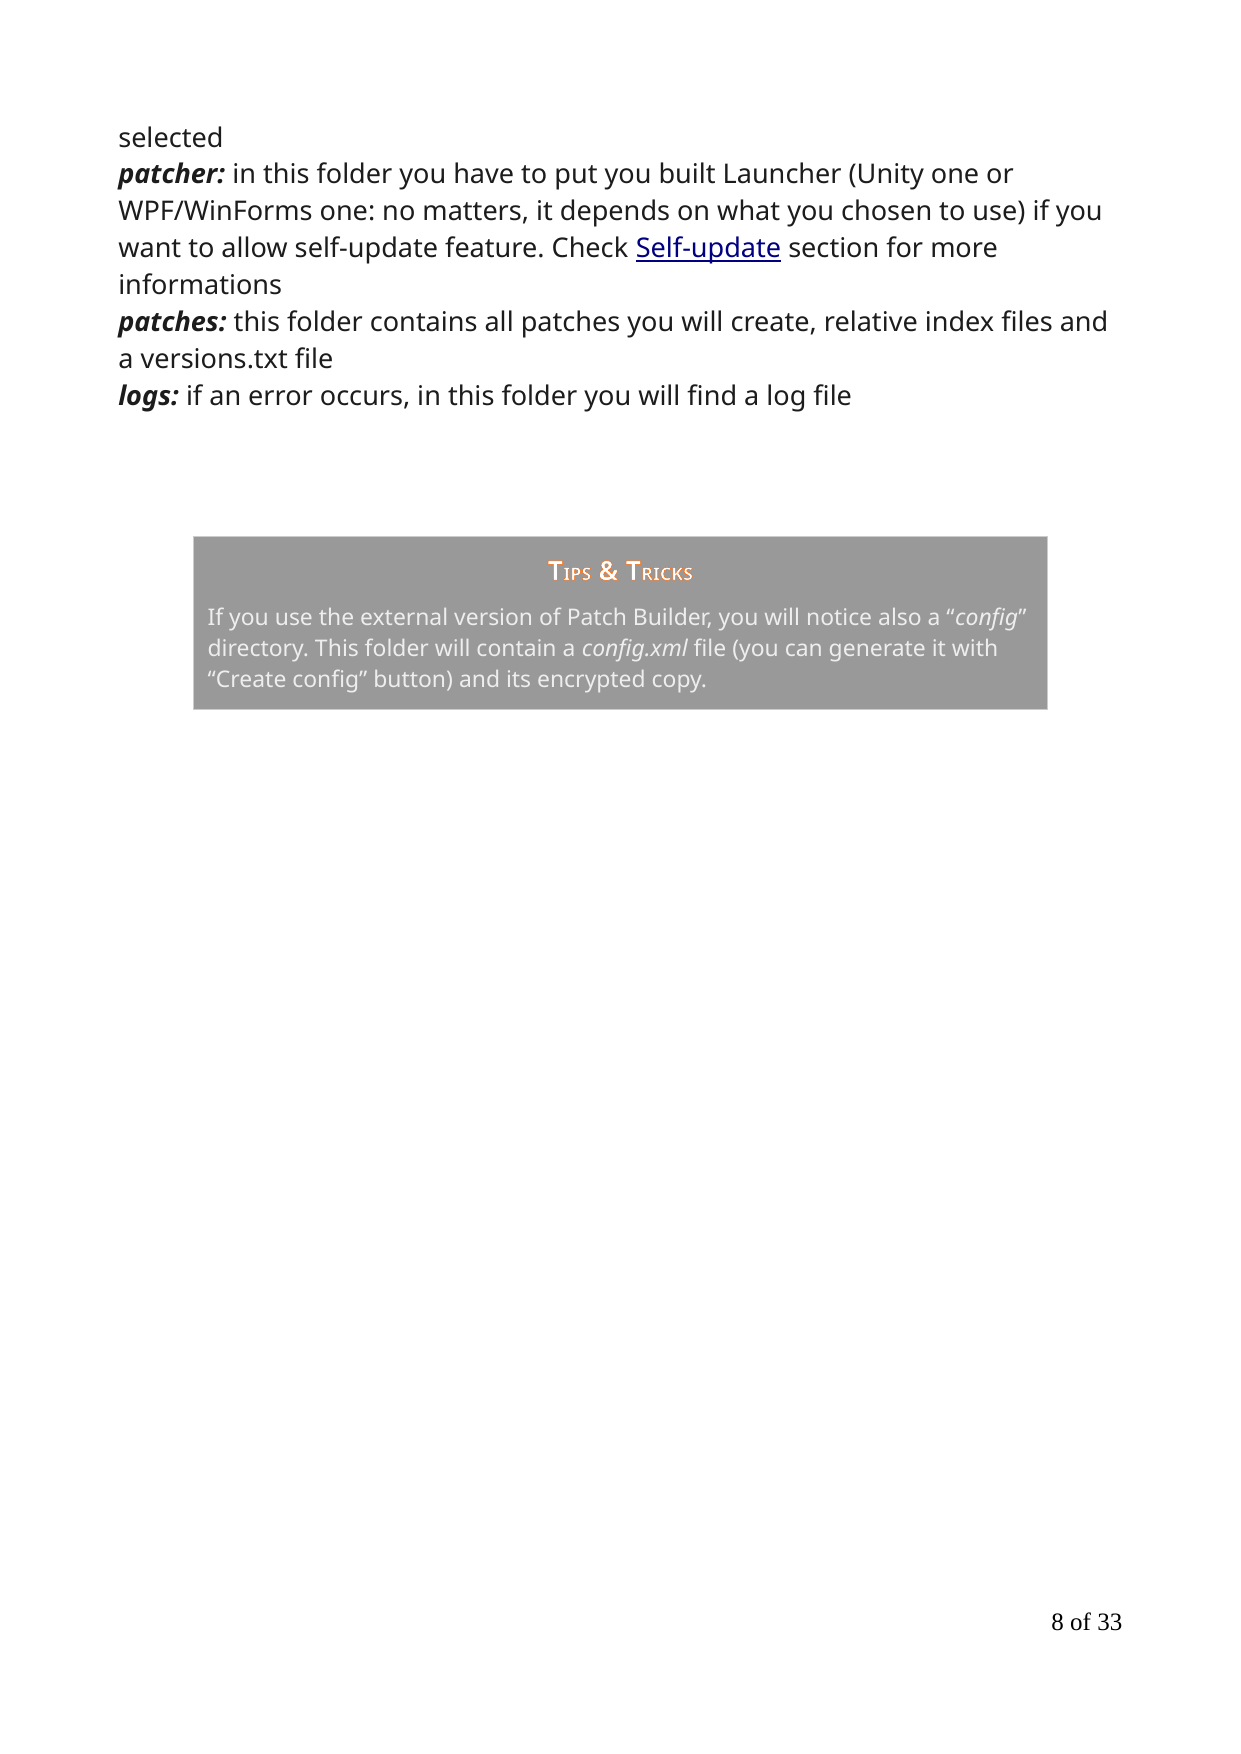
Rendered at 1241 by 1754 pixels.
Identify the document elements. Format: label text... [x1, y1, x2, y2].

text If you use the external version of Patch Builder, you will notice also a “config” directory. This folder will contain a config.xml file (you can generate it with “Create config” button) and its encrypted copy. [207, 601, 1032, 694]
text selected patcher: in this folder you have to put you built Launcher (Unity one or WPF/WinForms one: no matters, it depends on what you chosen to use) if you want to allow self-update feature. Check Self-update section for more informations patches: this folder contains all patches you will create, relative index files and a versions.txt file logs: if an error occurs, in this folder you will find a log file [118, 118, 1122, 413]
text Tips & Tricks [207, 551, 1032, 588]
